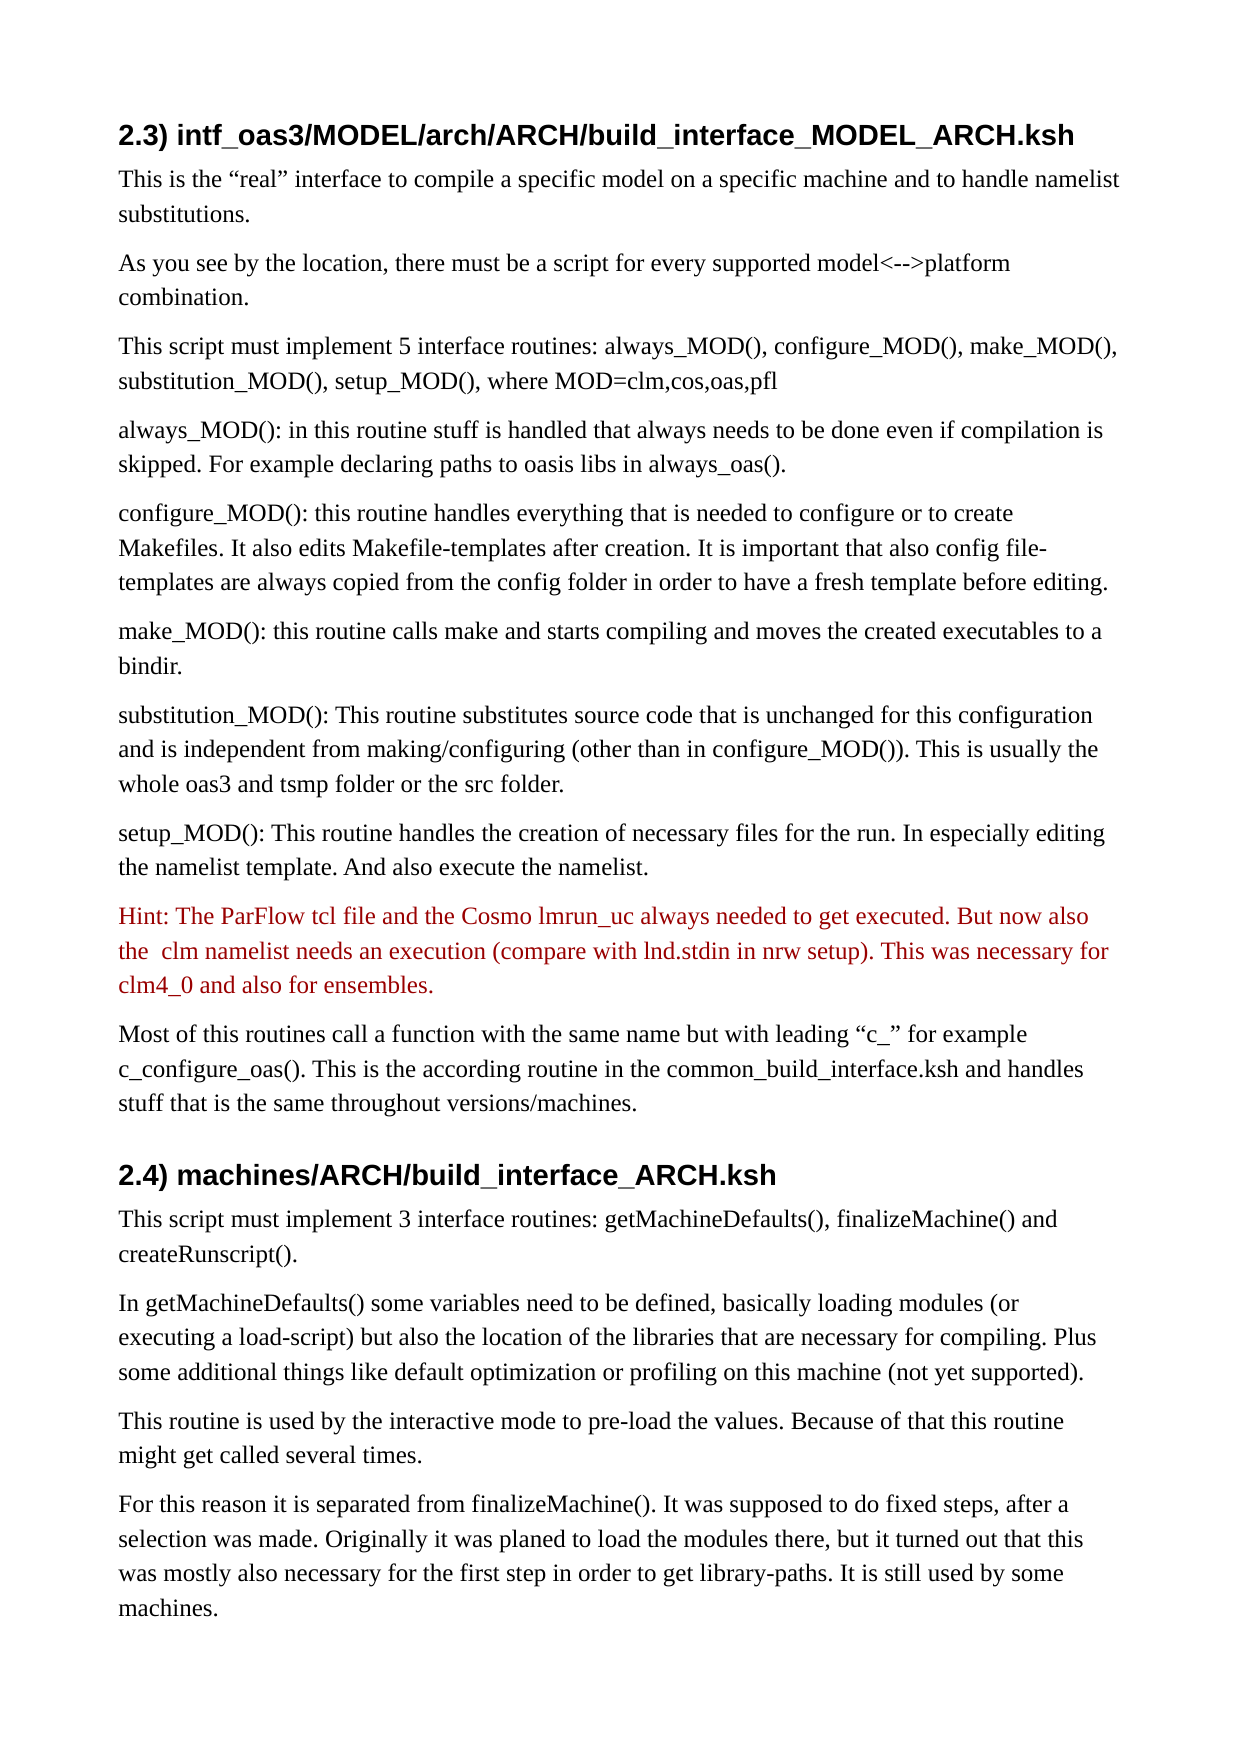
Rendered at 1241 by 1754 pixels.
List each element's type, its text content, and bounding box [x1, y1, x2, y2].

text configure_MOD(): this routine handles everything that is needed to configure or to create Makefiles. It also edits Makefile-templates after creation. It is important that also config file-templates are always copied from the config folder in order to have a fresh template before editing. [118, 498, 1122, 596]
subtitle 2.4) machines/ARCH/build_interface_ARCH.ksh [118, 1158, 1122, 1192]
text Most of this routines call a function with the same name but with leading “c_” for example c_configure_oas(). This is the according routine in the common_build_interface.ksh and handles stuff that is the same throughout versions/machines. [118, 1019, 1122, 1117]
text make_MOD(): this routine calls make and starts compiling and moves the created executables to a bindir. [118, 616, 1122, 679]
subtitle 2.3) intf_oas3/MODEL/arch/ARCH/build_interface_MODEL_ARCH.ksh [118, 118, 1122, 152]
text This script must implement 3 interface routines: getMachineDefaults(), finalizeMachine() and createRunscript(). [118, 1204, 1122, 1268]
text setup_MOD(): This routine handles the creation of necessary files for the run. In especially editing the namelist template. And also execute the namelist. [118, 818, 1122, 881]
text This script must implement 5 interface routines: always_MOD(), configure_MOD(), make_MOD(), substitution_MOD(), setup_MOD(), where MOD=clm,cos,oas,pfl [118, 331, 1122, 394]
text Hint: The ParFlow tcl file and the Cosmo lmrun_uc always needed to get executed. But now also the clm namelist needs an execution (compare with lnd.stdin in nrw setup). This was necessary for clm4_0 and also for ensembles. [118, 901, 1122, 999]
text This routine is used by the interactive mode to pre-load the values. Because of that this routine might get called several times. [118, 1406, 1122, 1469]
text As you see by the location, there must be a script for every supported model<-->platform combination. [118, 248, 1122, 311]
text substitution_MOD(): This routine substitutes source code that is unchanged for this configuration and is independent from making/configuring (other than in configure_MOD()). This is usually the whole oas3 and tsmp folder or the src folder. [118, 700, 1122, 798]
text This is the “real” interface to compile a specific model on a specific machine and to handle namelist substitutions. [118, 164, 1122, 227]
text For this reason it is separated from finalizeMachine(). It was supposed to do fixed steps, after a selection was made. Originally it was planed to load the modules there, but it turned out that this was mostly also necessary for the first step in order to get library-paths. It is still used by some machines. [118, 1489, 1122, 1622]
text In getMachineDefaults() some variables need to be defined, basically loading modules (or executing a load-script) but also the location of the libraries that are necessary for compiling. Plus some additional things like default optimization or profiling on this machine (not yet supported). [118, 1288, 1122, 1386]
text always_MOD(): in this routine stuff is handled that always needs to be done even if compilation is skipped. For example declaring paths to oasis libs in always_oas(). [118, 415, 1122, 478]
